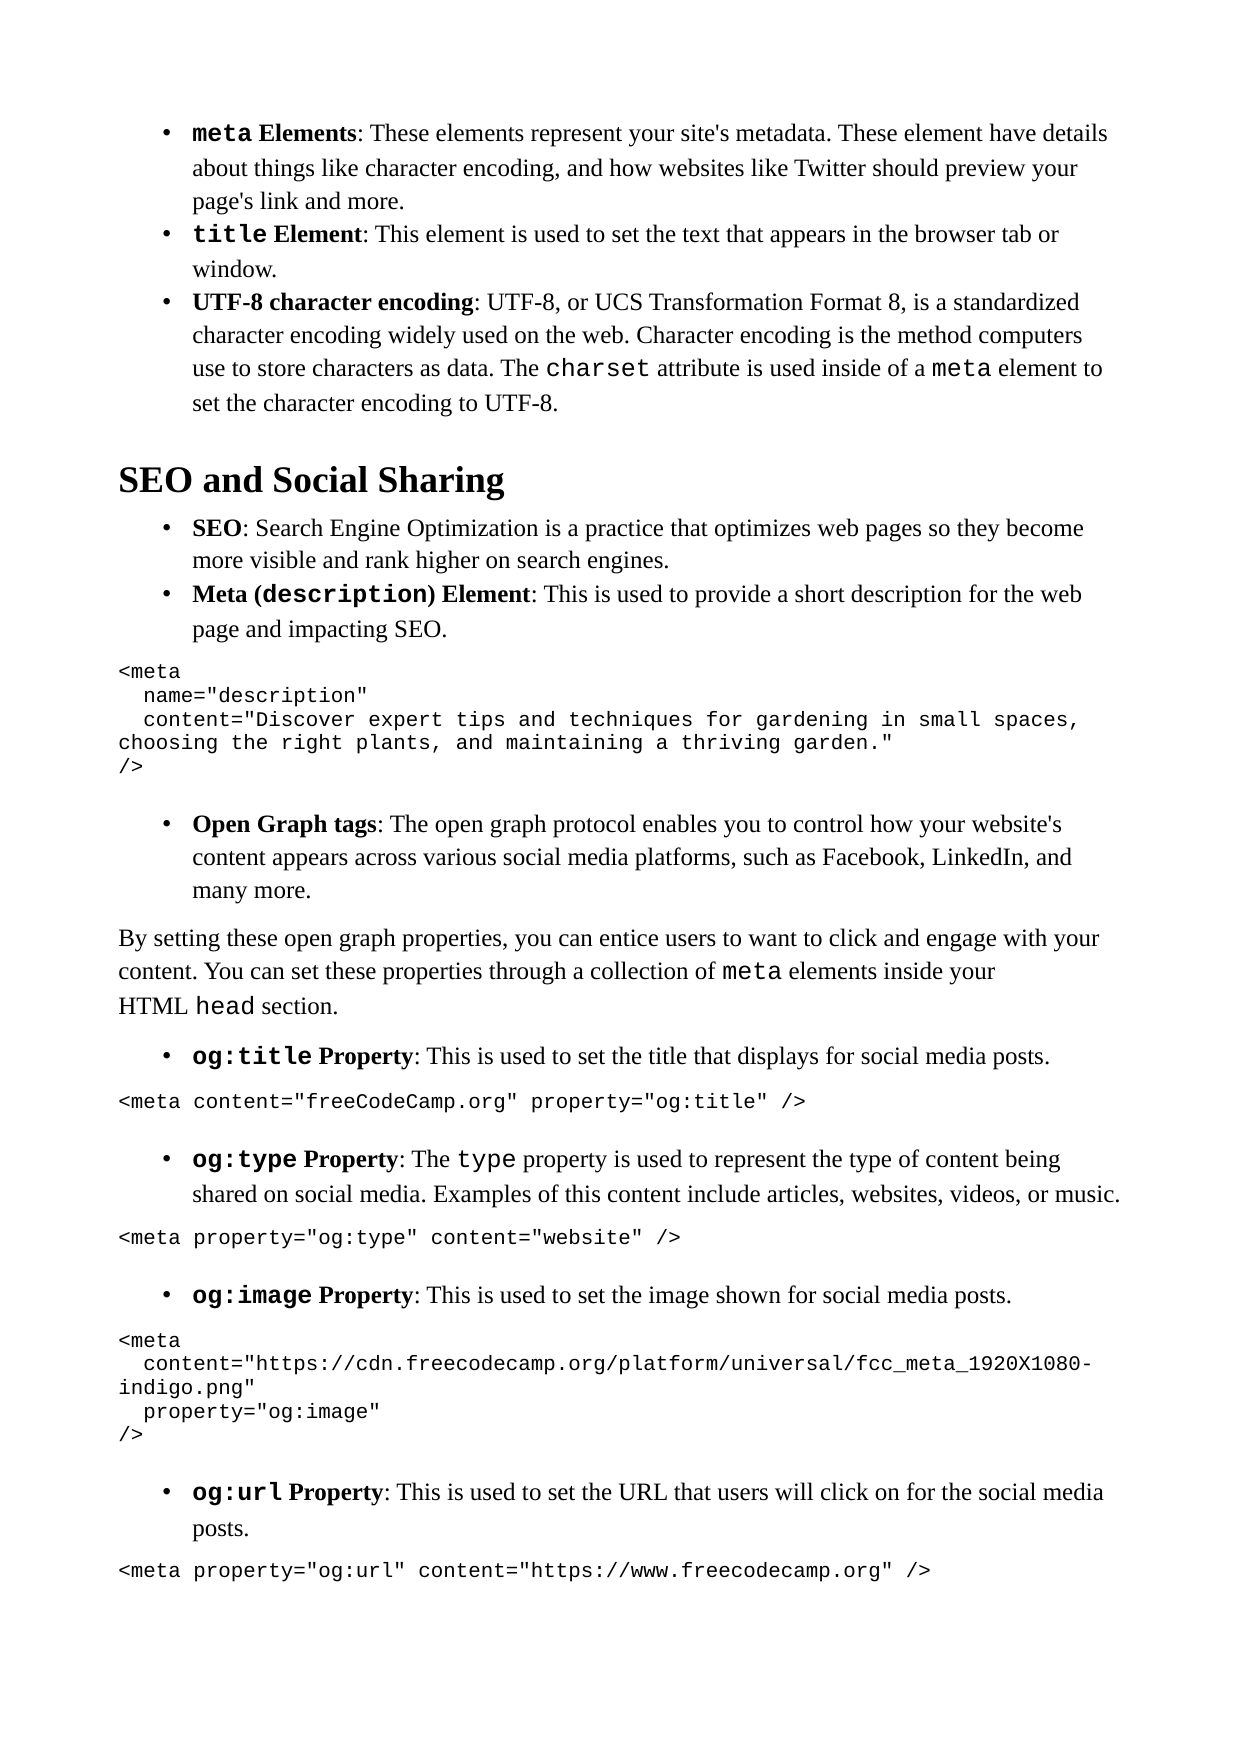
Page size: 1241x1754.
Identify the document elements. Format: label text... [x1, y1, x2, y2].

text /> [118, 756, 1122, 779]
text By setting these open graph properties, you can entice users to want to click and engage with your content. You can set these properties through a collection of meta elements inside your HTML head section. [118, 923, 1122, 1022]
text property="og:image" [118, 1401, 1122, 1424]
text <meta content="freeCodeCamp.org" property="og:title" /> [118, 1091, 1122, 1114]
text name="description" [118, 685, 1122, 709]
list title Element: This element is used to set the text that appears in the browser tab or window. [162, 219, 1122, 283]
list Open Graph tags: The open graph protocol enables you to control how your website's content appears across various social media platforms, such as Facebook, LinkedIn, and many more. [162, 809, 1122, 904]
text content="Discover expert tips and techniques for gardening in small spaces, choosing the right plants, and maintaining a thriving garden." [118, 709, 1122, 756]
text <meta [118, 661, 1122, 685]
subtitle SEO and Social Sharing [118, 457, 1122, 500]
list Meta (description) Element: This is used to provide a short description for the web page and impacting SEO. [162, 579, 1122, 642]
list UTF-8 character encoding: UTF-8, or UCS Transformation Format 8, is a standardized character encoding widely used on the web. Character encoding is the method computers use to store characters as data. The charset attribute is used inside of a meta element to set the character encoding to UTF-8. [162, 287, 1122, 417]
list og:url Property: This is used to set the URL that users will click on for the social media posts. [162, 1477, 1122, 1541]
list SEO: Search Engine Optimization is a practice that optimizes web pages so they become more visible and rank higher on search engines. [162, 513, 1122, 574]
text <meta property="og:url" content="https://www.freecodecamp.org" /> [118, 1560, 1122, 1584]
list og:title Property: This is used to set the title that displays for social media posts. [162, 1041, 1122, 1072]
text <meta property="og:type" content="website" /> [118, 1227, 1122, 1250]
list og:type Property: The type property is used to represent the type of content being shared on social media. Examples of this content include articles, websites, videos, or music. [162, 1144, 1122, 1208]
list og:image Property: This is used to set the image shown for social media posts. [162, 1280, 1122, 1311]
text /> [118, 1424, 1122, 1448]
text content="https://cdn.freecodecamp.org/platform/universal/fcc_meta_1920X1080-indigo.png" [118, 1353, 1122, 1401]
text <meta [118, 1330, 1122, 1353]
list meta Elements: These elements represent your site's metadata. These element have details about things like character encoding, and how websites like Twitter should preview your page's link and more. [162, 118, 1122, 215]
